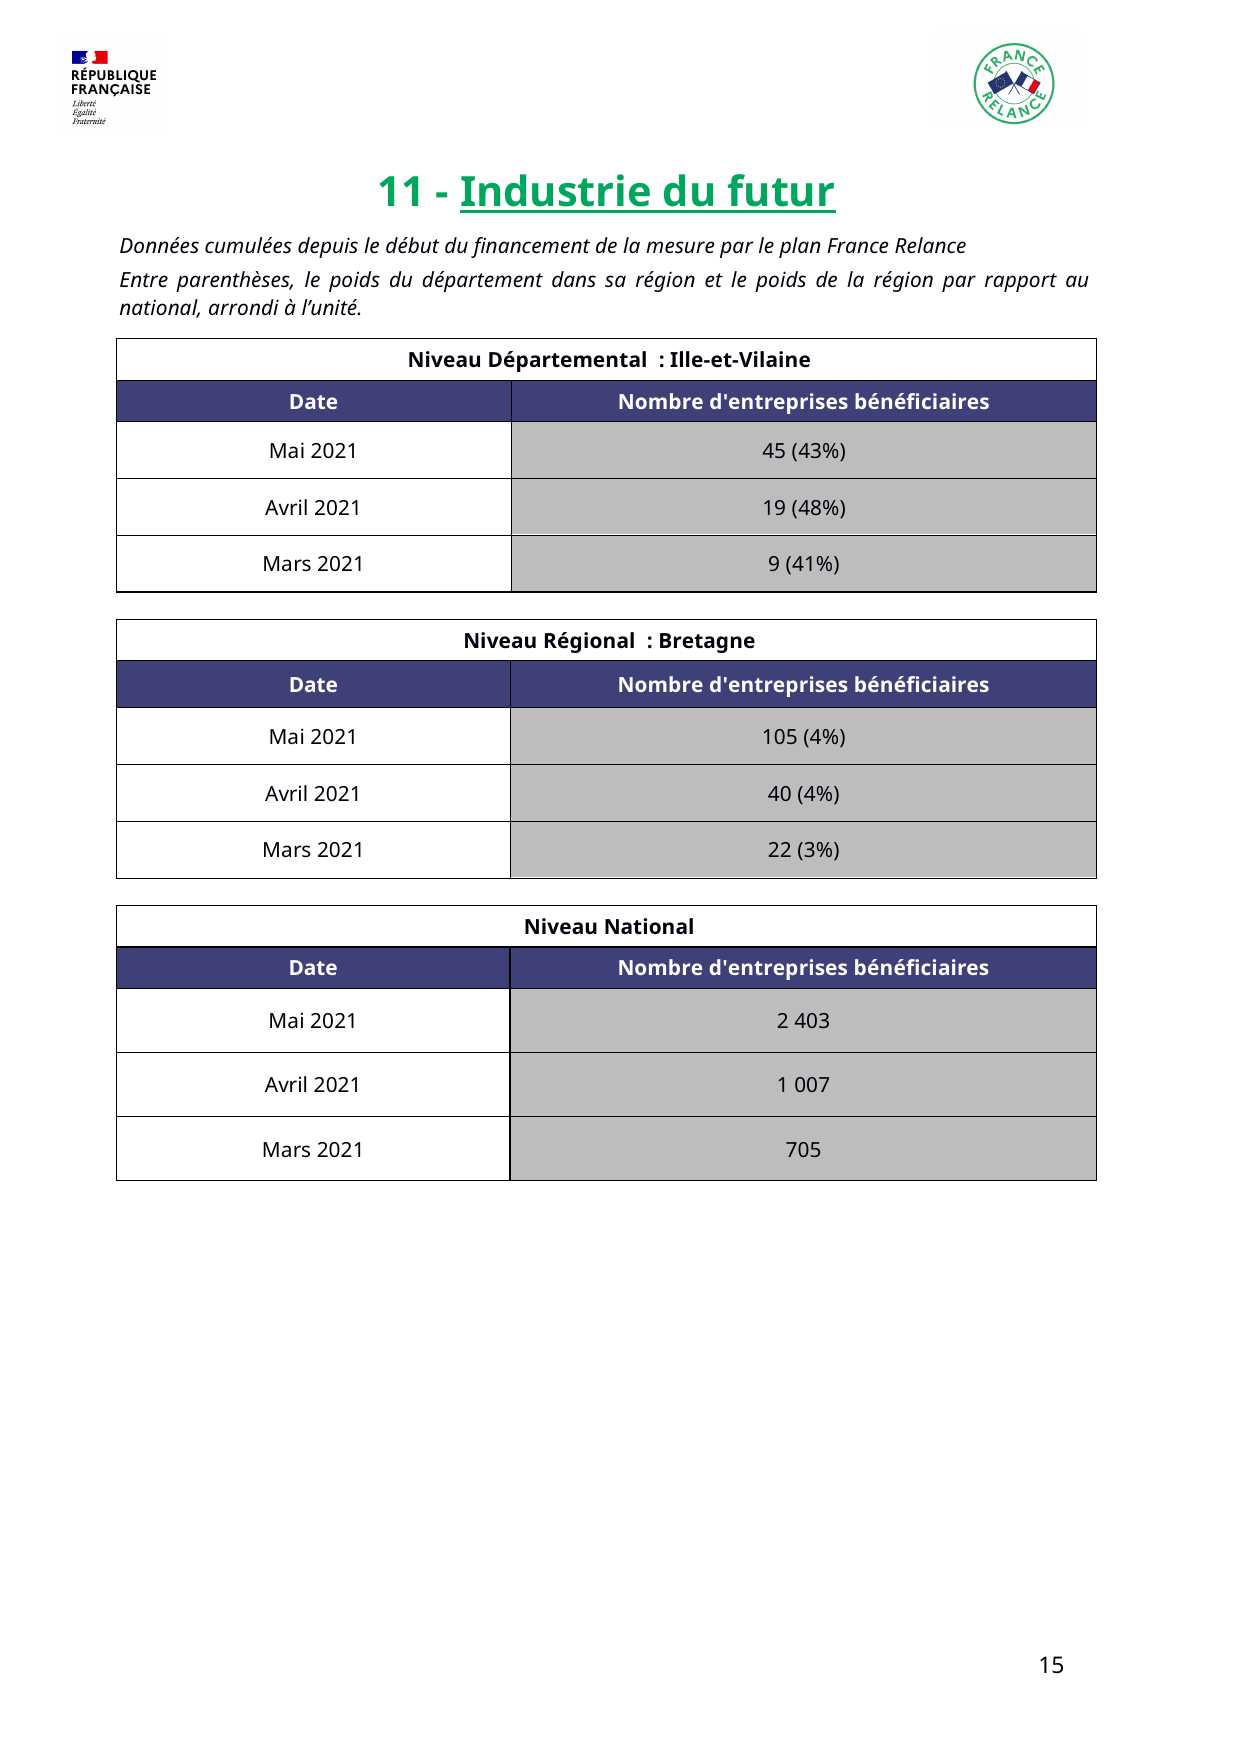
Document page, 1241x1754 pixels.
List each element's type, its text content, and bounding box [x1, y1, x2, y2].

table_header Niveau Régional : Bretagne [117, 620, 1096, 660]
table_cell 705 [511, 1117, 1096, 1180]
table_cell 19 (48%) [512, 479, 1096, 534]
picture [60, 39, 169, 137]
table_cell Nombre d'entreprises bénéficiaires [511, 661, 1096, 707]
table_cell Mars 2021 [117, 822, 510, 877]
table_cell 2 403 [511, 989, 1096, 1052]
table_cell Mars 2021 [117, 536, 511, 591]
table_cell Mai 2021 [117, 708, 510, 764]
table_cell Date [117, 661, 510, 707]
table_cell 1 007 [511, 1053, 1096, 1116]
text Entre parenthèses, le poids du département dans sa région et le poids de la région par rapport au national, arrondi à l’unité. [119, 264, 1094, 322]
table_header Niveau National [117, 906, 1096, 946]
table_header Niveau Départemental : Ille-et-Vilaine [117, 339, 1096, 380]
subtitle 11 - Industrie du futur [119, 162, 1094, 219]
table_cell 9 (41%) [512, 536, 1096, 591]
table_cell 40 (4%) [511, 765, 1096, 821]
table_cell Nombre d'entreprises bénéficiaires [512, 381, 1096, 421]
table_cell Date [117, 381, 511, 421]
table_cell Nombre d'entreprises bénéficiaires [511, 948, 1096, 988]
table_cell Avril 2021 [117, 479, 511, 534]
table_cell Avril 2021 [117, 765, 510, 821]
table_cell 22 (3%) [511, 822, 1096, 877]
table_cell Avril 2021 [117, 1053, 509, 1116]
text Données cumulées depuis le début du financement de la mesure par le plan France Relance [119, 231, 1094, 260]
table_cell Mai 2021 [117, 989, 509, 1052]
table_cell Date [117, 948, 509, 988]
table_cell Mars 2021 [117, 1117, 509, 1180]
table_cell 45 (43%) [512, 422, 1096, 478]
picture [935, 31, 1093, 126]
table_cell Mai 2021 [117, 422, 511, 478]
table_cell 105 (4%) [511, 708, 1096, 764]
